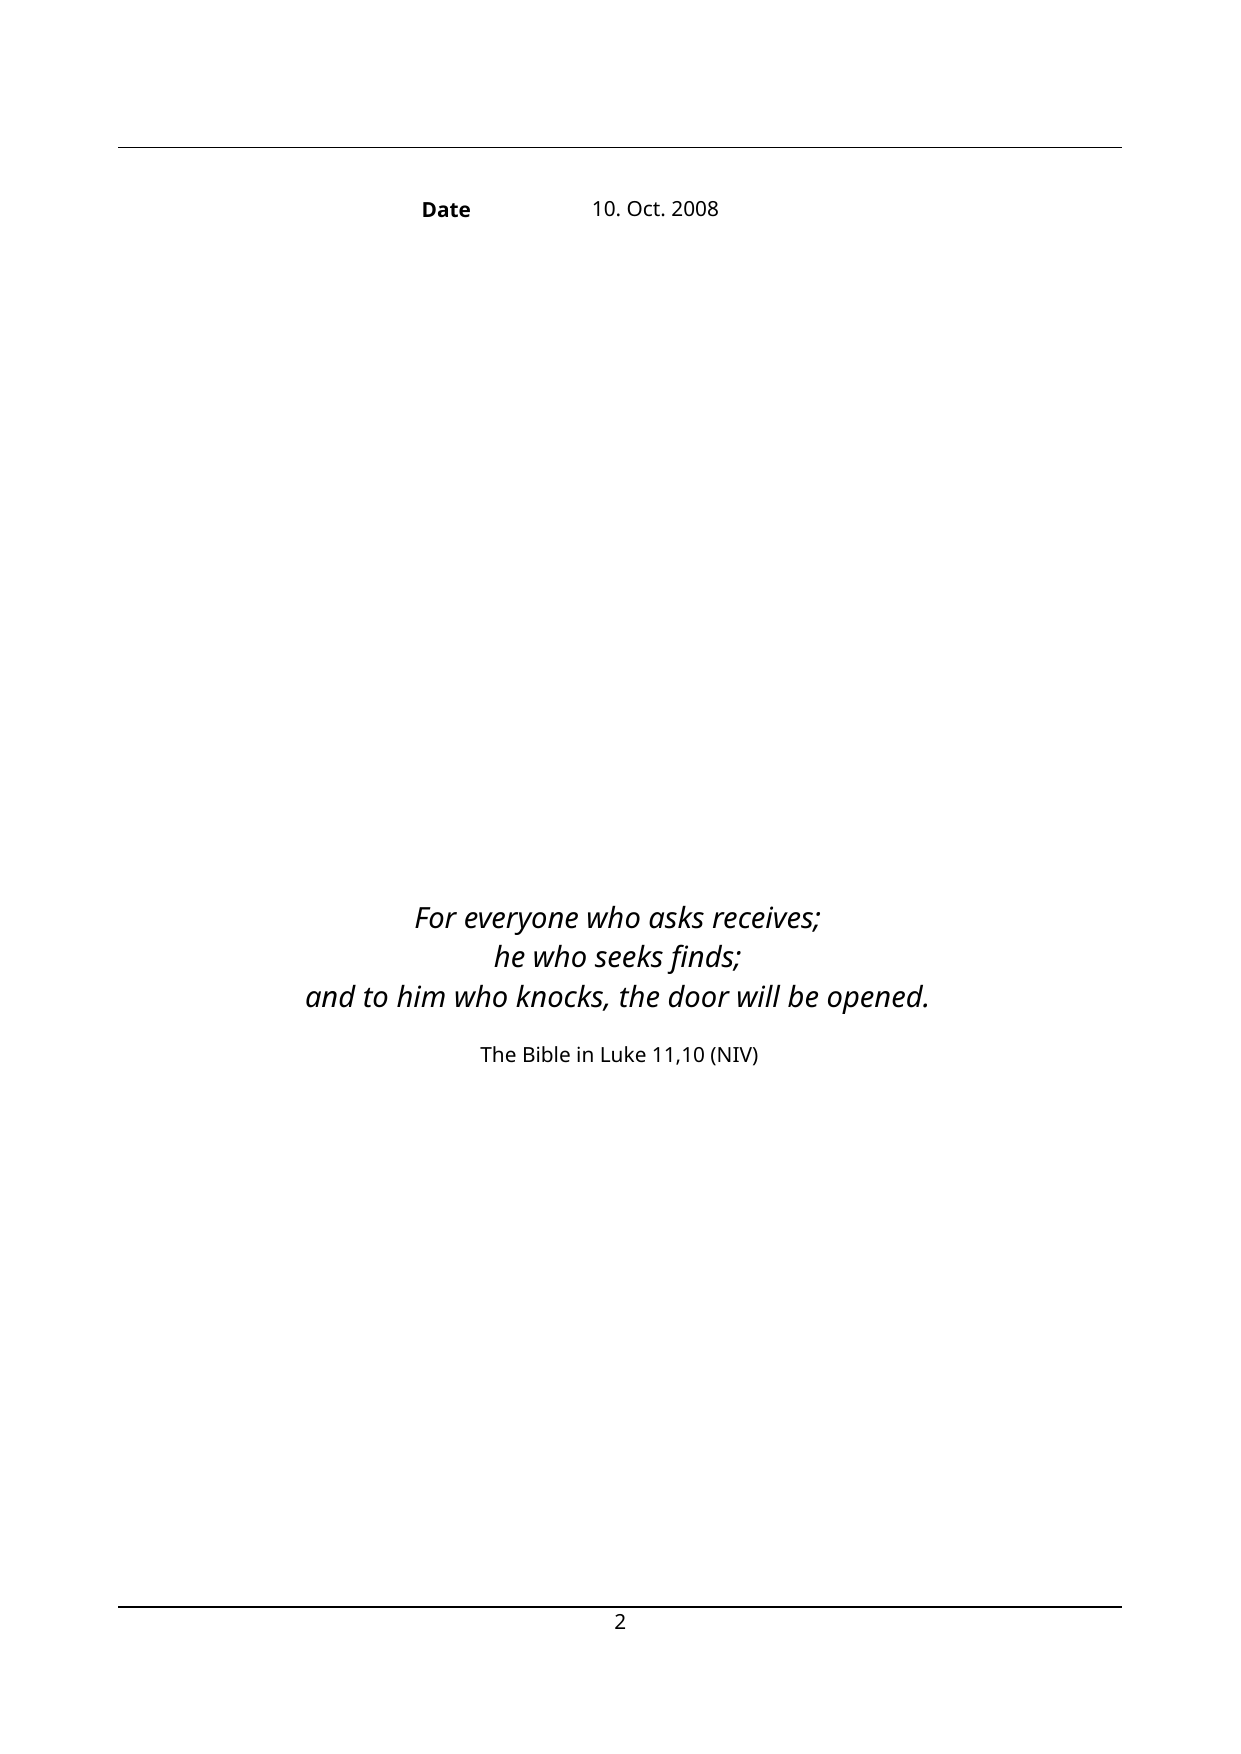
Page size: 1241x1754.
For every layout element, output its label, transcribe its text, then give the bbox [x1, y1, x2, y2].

table_cell Date [416, 177, 586, 229]
subtitle For everyone who asks receives; he who seeks finds; and to him who knocks, the door will be opened. [117, 897, 1122, 1016]
table_cell 10. Oct. 2008 [586, 177, 1123, 229]
text The Bible in Luke 11,10 (NIV) [117, 1040, 1122, 1069]
